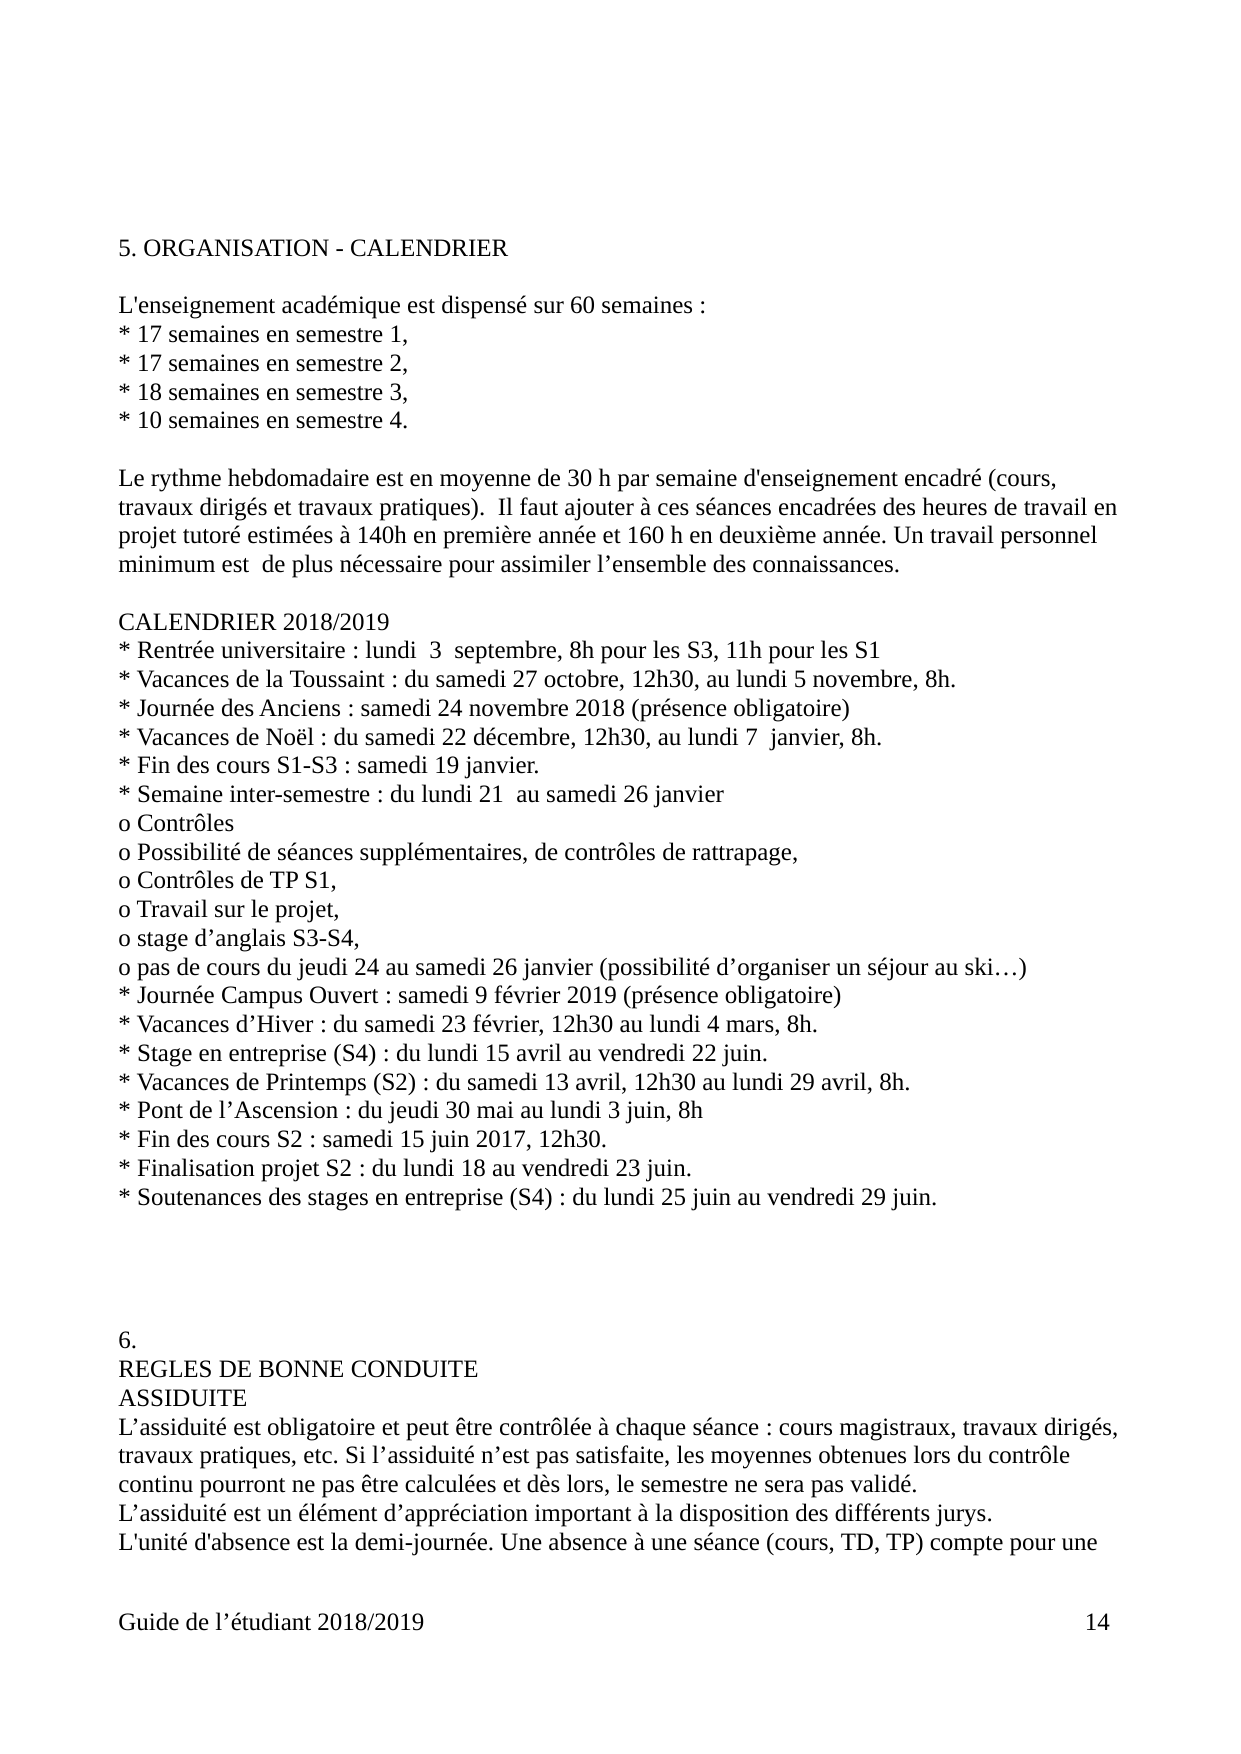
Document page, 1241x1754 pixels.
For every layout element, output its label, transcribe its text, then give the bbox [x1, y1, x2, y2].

text * Soutenances des stages en entreprise (S4) : du lundi 25 juin au vendredi 29 juin. [118, 1182, 1122, 1211]
text L'enseignement académique est dispensé sur 60 semaines : [118, 291, 1122, 319]
text L’assiduité est un élément d’appréciation important à la disposition des différents jurys. [118, 1498, 1122, 1527]
text * Rentrée universitaire : lundi 3 septembre, 8h pour les S3, 11h pour les S1 [118, 636, 1122, 664]
text * 10 semaines en semestre 4. [118, 406, 1122, 434]
text * 17 semaines en semestre 1, [118, 319, 1122, 348]
text * Fin des cours S1-S3 : samedi 19 janvier. [118, 751, 1122, 779]
text * Vacances d’Hiver : du samedi 23 février, 12h30 au lundi 4 mars, 8h. [118, 1009, 1122, 1038]
text * Finalisation projet S2 : du lundi 18 au vendredi 23 juin. [118, 1153, 1122, 1182]
text o Possibilité de séances supplémentaires, de contrôles de rattrapage, [118, 837, 1122, 866]
text Le rythme hebdomadaire est en moyenne de 30 h par semaine d'enseignement encadré (cours, travaux dirigés et travaux pratiques). Il faut ajouter à ces séances encadrées des heures de travail en projet tutoré estimées à 140h en première année et 160 h en deuxième année. Un travail personnel minimum est de plus nécessaire pour assimiler l’ensemble des connaissances. [118, 463, 1122, 578]
text 5. ORGANISATION - CALENDRIER [118, 233, 1122, 262]
text * Vacances de la Toussaint : du samedi 27 octobre, 12h30, au lundi 5 novembre, 8h. [118, 664, 1122, 693]
text * Fin des cours S2 : samedi 15 juin 2017, 12h30. [118, 1124, 1122, 1153]
text o Travail sur le projet, [118, 894, 1122, 923]
text * 18 semaines en semestre 3, [118, 377, 1122, 406]
text L’assiduité est obligatoire et peut être contrôlée à chaque séance : cours magistraux, travaux dirigés, travaux pratiques, etc. Si l’assiduité n’est pas satisfaite, les moyennes obtenues lors du contrôle continu pourront ne pas être calculées et dès lors, le semestre ne sera pas validé. [118, 1412, 1122, 1498]
text o Contrôles de TP S1, [118, 866, 1122, 894]
text * 17 semaines en semestre 2, [118, 348, 1122, 377]
text o pas de cours du jeudi 24 au samedi 26 janvier (possibilité d’organiser un séjour au ski…) [118, 952, 1122, 981]
text 6. [118, 1326, 1122, 1354]
text * Journée Campus Ouvert : samedi 9 février 2019 (présence obligatoire) [118, 981, 1122, 1009]
text * Vacances de Noël : du samedi 22 décembre, 12h30, au lundi 7 janvier, 8h. [118, 722, 1122, 751]
text * Stage en entreprise (S4) : du lundi 15 avril au vendredi 22 juin. [118, 1038, 1122, 1067]
text CALENDRIER 2018/2019 [118, 607, 1122, 636]
text * Pont de l’Ascension : du jeudi 30 mai au lundi 3 juin, 8h [118, 1096, 1122, 1124]
text o Contrôles [118, 808, 1122, 837]
text * Semaine inter-semestre : du lundi 21 au samedi 26 janvier [118, 779, 1122, 808]
text REGLES DE BONNE CONDUITE [118, 1354, 1122, 1383]
text L'unité d'absence est la demi-journée. Une absence à une séance (cours, TD, TP) compte pour une [118, 1527, 1122, 1556]
text * Journée des Anciens : samedi 24 novembre 2018 (présence obligatoire) [118, 693, 1122, 722]
text o stage d’anglais S3-S4, [118, 923, 1122, 952]
text ASSIDUITE [118, 1383, 1122, 1412]
text * Vacances de Printemps (S2) : du samedi 13 avril, 12h30 au lundi 29 avril, 8h. [118, 1067, 1122, 1096]
